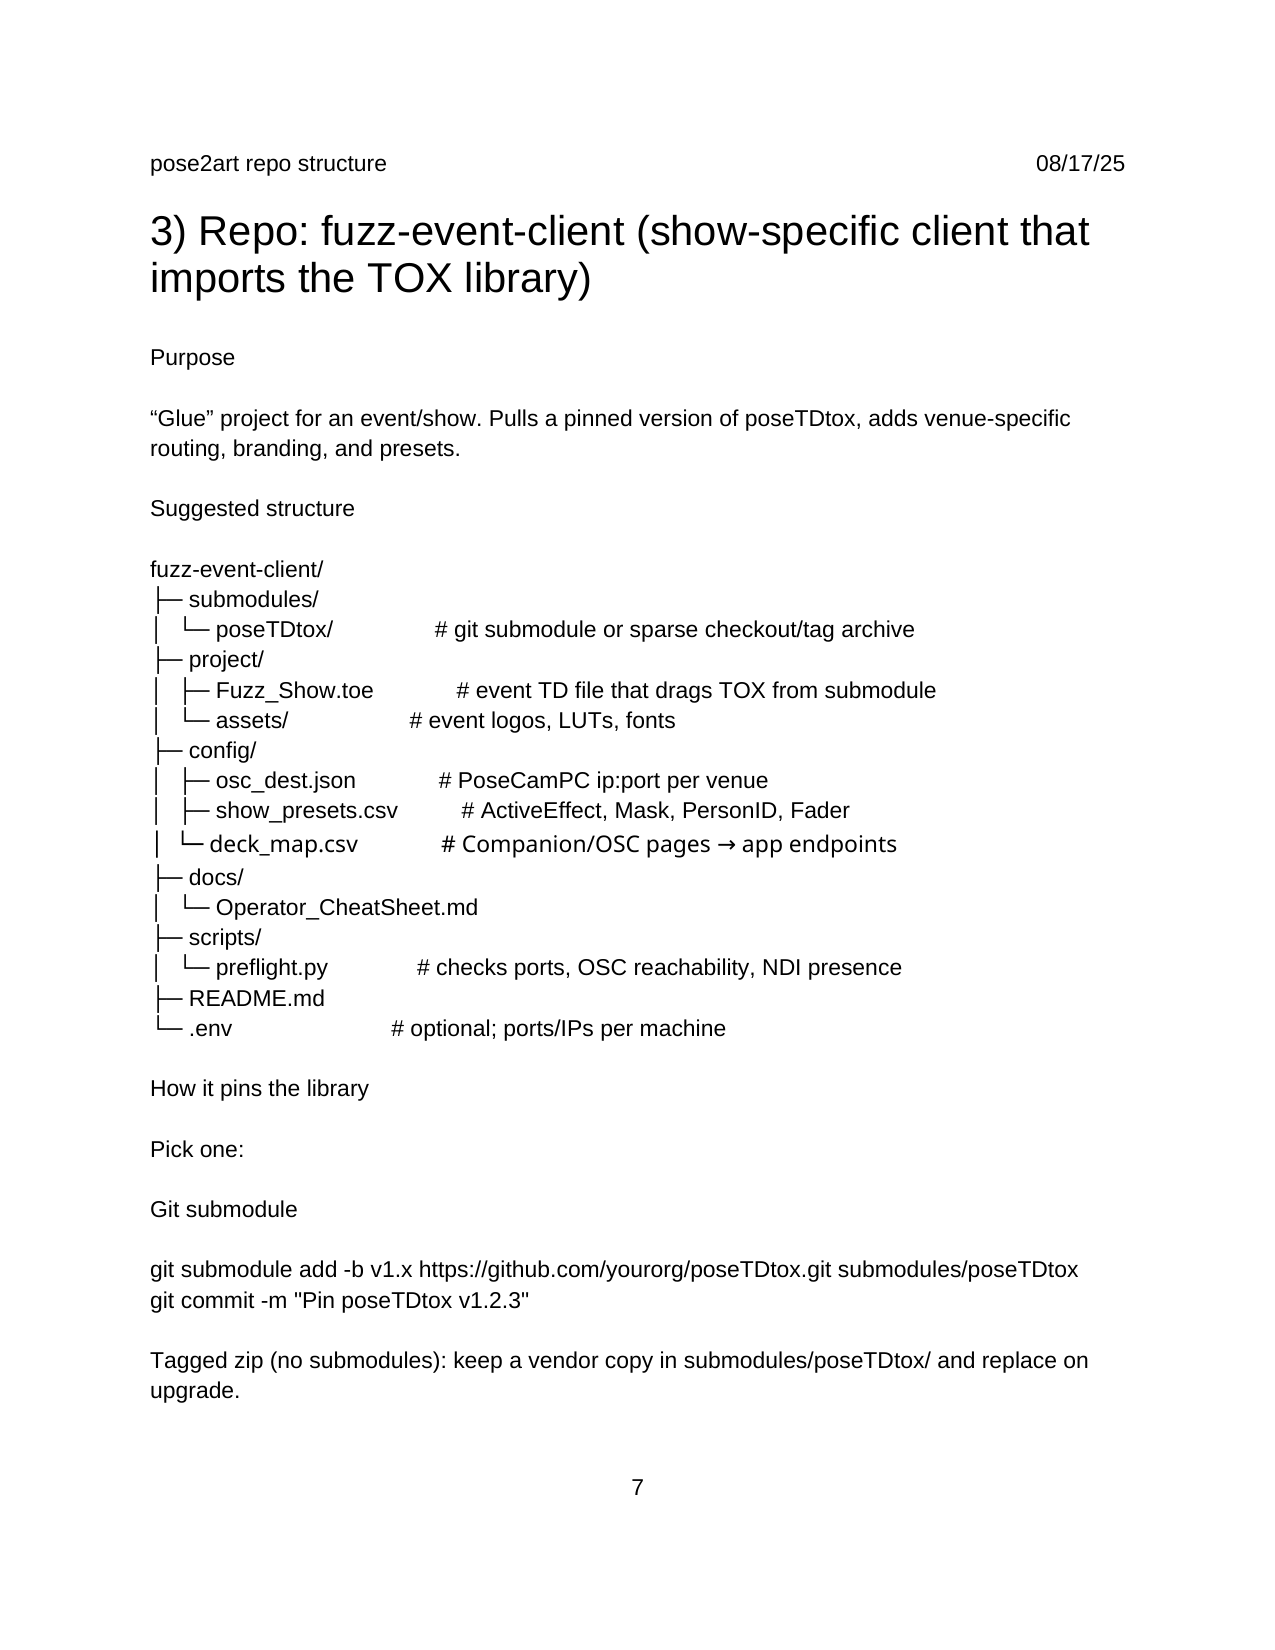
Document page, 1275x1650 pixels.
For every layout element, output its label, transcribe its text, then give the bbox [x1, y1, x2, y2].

text │ └─ preflight.py # checks ports, OSC reachability, NDI presence [157, 954, 1125, 981]
text git commit -m "Pin poseTDtox v1.2.3" [150, 1287, 1125, 1313]
text Tagged zip (no submodules): keep a vendor copy in submodules/poseTDtox/ and replace on upgrade. [150, 1347, 1125, 1403]
text Purpose [150, 344, 1125, 371]
text │ └─ deck_map.csv # Companion/OSC pages → app endpoints [150, 828, 1125, 859]
text Suggested structure [150, 495, 1125, 522]
text Pick one: [150, 1136, 1125, 1162]
text “Glue” project for an event/show. Pulls a pinned version of poseTDtox, adds venue-specific routing, branding, and presets. [150, 405, 1125, 461]
text ├─ docs/ [159, 864, 1125, 890]
subtitle 3) Repo: fuzz-event-client (show-specific client that imports the TOX library) [150, 206, 1125, 302]
text ├─ submodules/ [159, 586, 1125, 612]
text ├─ config/ [159, 737, 1125, 763]
text ├─ docs/ [150, 864, 157, 890]
text │ └─ poseTDtox/ # git submodule or sparse checkout/tag archive [157, 616, 1125, 643]
text │ └─ Operator_CheatSheet.md [157, 894, 1125, 920]
text How it pins the library [150, 1075, 1125, 1101]
text │ ├─ show_presets.csv # ActiveEffect, Mask, PersonID, Fader [186, 797, 1125, 824]
text ├─ scripts/ [159, 924, 1125, 950]
text ├─ project/ [159, 646, 1125, 673]
text git submodule add -b v1.x https://github.com/yourorg/poseTDtox.git submodules/poseTDtox [150, 1256, 1125, 1283]
text │ └─ assets/ # event logos, LUTs, fonts [157, 707, 1125, 733]
text │ ├─ Fuzz_Show.toe # event TD file that drags TOX from submodule [186, 677, 1125, 703]
text ├─ README.md [150, 984, 1125, 1011]
text │ ├─ osc_dest.json # PoseCamPC ip:port per venue [186, 767, 1125, 794]
text Git submodule [150, 1196, 1125, 1222]
text └─ .env # optional; ports/IPs per machine [150, 1015, 1125, 1041]
text fuzz-event-client/ [150, 556, 1125, 582]
